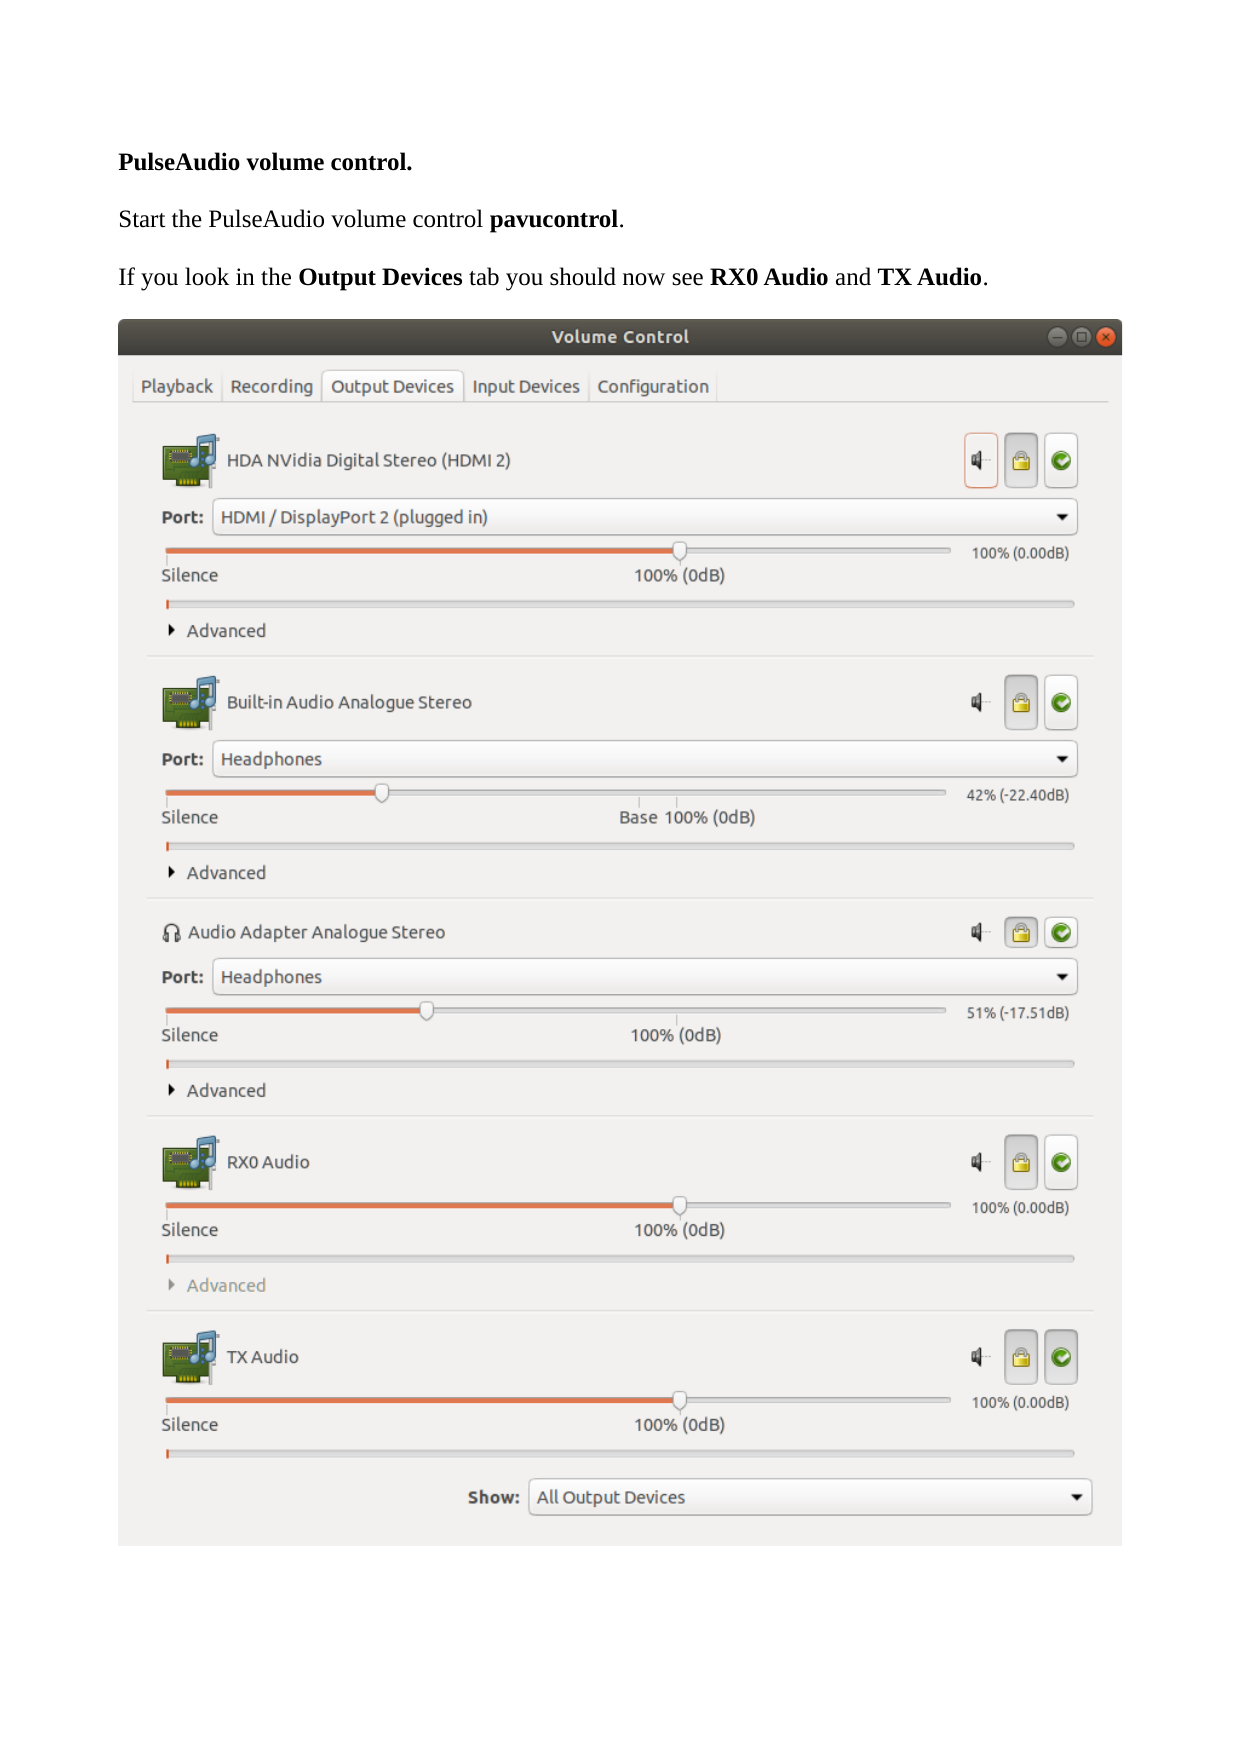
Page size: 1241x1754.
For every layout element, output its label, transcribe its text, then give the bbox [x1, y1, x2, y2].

text PulseAudio volume control. [118, 147, 1122, 176]
text Start the PulseAudio volume control pavucontrol. [118, 204, 1122, 233]
text If you look in the Output Devices tab you should now see RX0 Audio and TX Audio. [118, 262, 1122, 291]
picture [118, 319, 1123, 1546]
